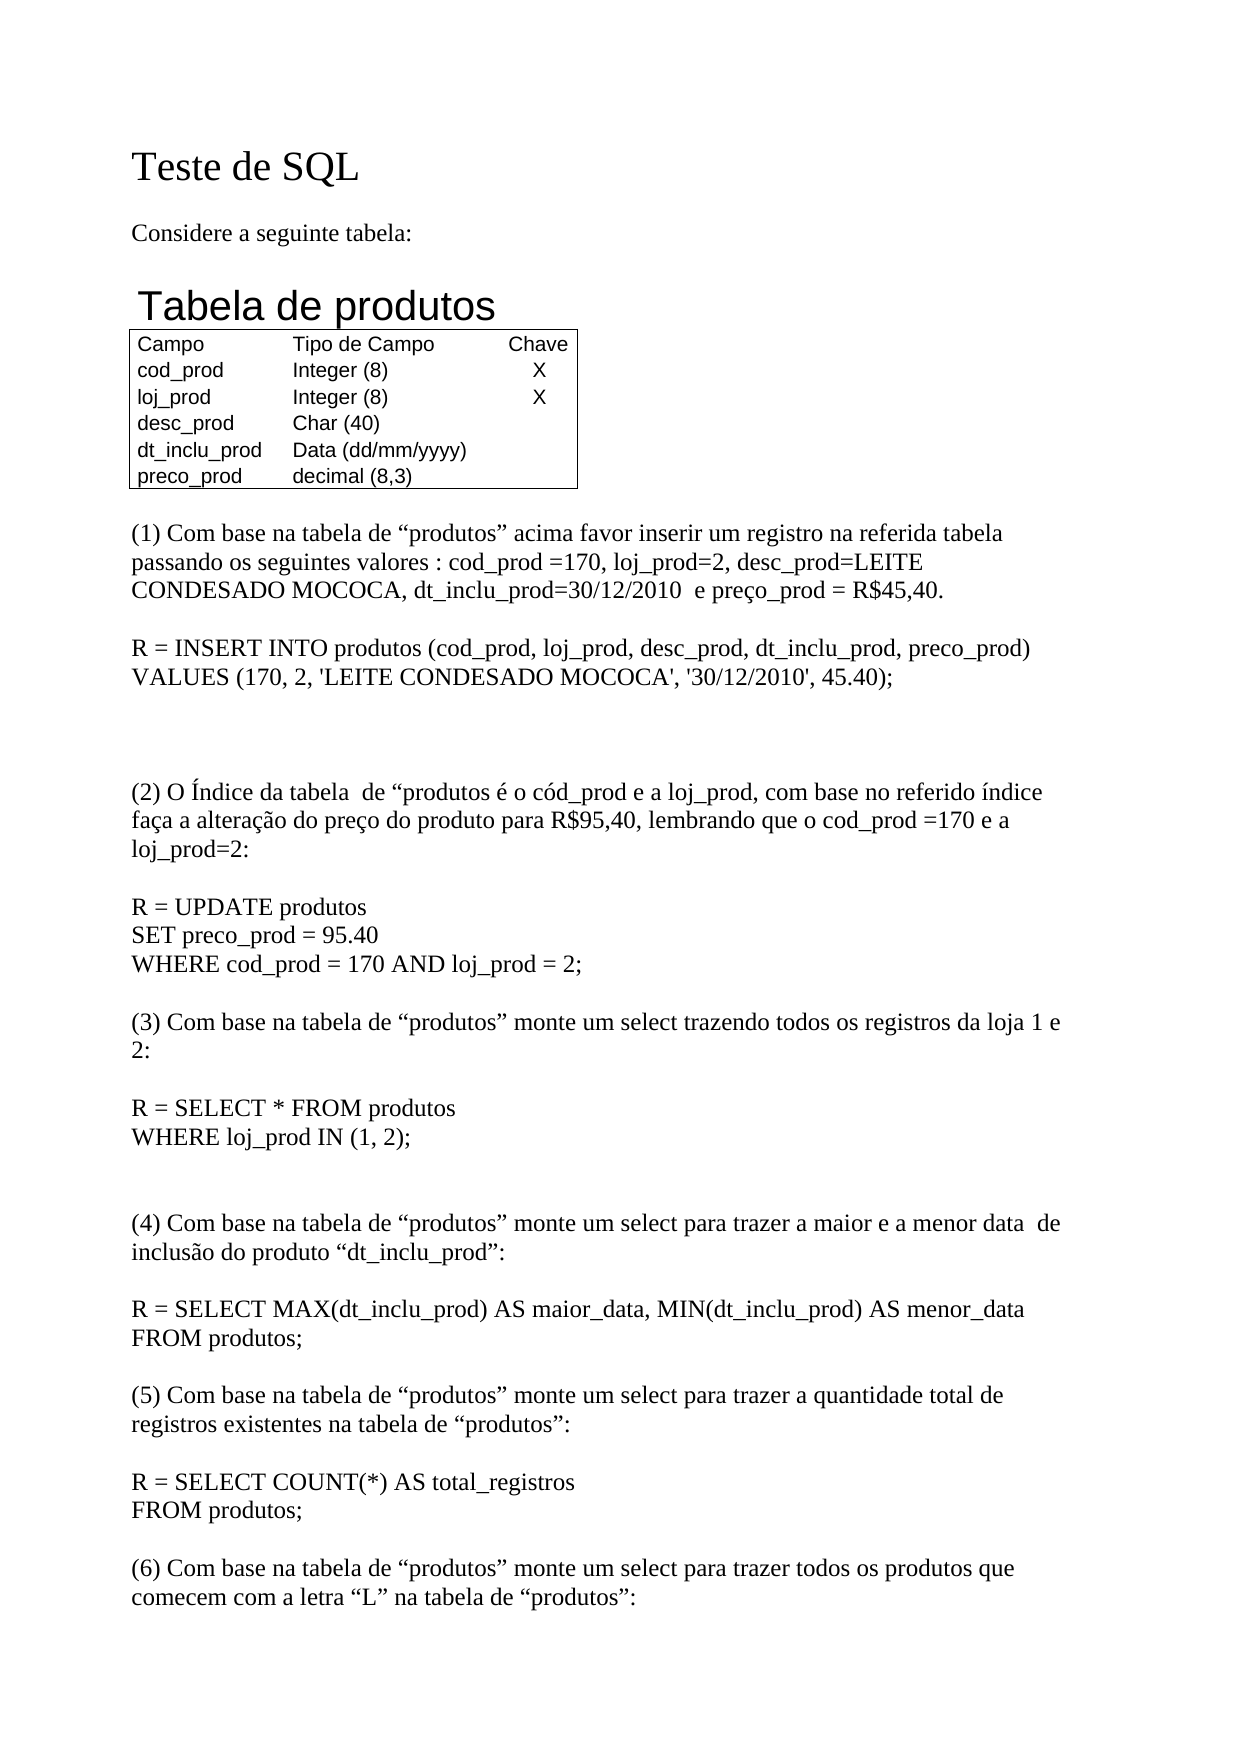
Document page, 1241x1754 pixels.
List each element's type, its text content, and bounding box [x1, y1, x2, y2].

table_cell Tipo de Campo [285, 330, 501, 355]
table_cell Chave [501, 330, 577, 355]
text Considere a seguinte tabela: [131, 218, 1063, 247]
text SET preco_prod = 95.40 [131, 921, 1063, 949]
table_cell cod_prod [130, 355, 285, 382]
text (3) Com base na tabela de “produtos” monte um select trazendo todos os registros da loja 1 e 2: [131, 1007, 1063, 1064]
table_cell X [501, 355, 577, 382]
text R = SELECT * FROM produtos [131, 1093, 1063, 1122]
text VALUES (170, 2, 'LEITE CONDESADO MOCOCA', '30/12/2010', 45.40); [131, 662, 1063, 691]
table_cell Integer (8) [285, 355, 501, 382]
text R = SELECT COUNT(*) AS total_registros [131, 1467, 1063, 1496]
text Teste de SQL [131, 142, 1063, 189]
text (1) Com base na tabela de “produtos” acima favor inserir um registro na referida tabela passando os seguintes valores : cod_prod =170, loj_prod=2, desc_prod=LEITE CONDESADO MOCOCA, dt_inclu_prod=30/12/2010 e preço_prod = R$45,40. [131, 518, 1063, 604]
text WHERE cod_prod = 170 AND loj_prod = 2; [131, 949, 1063, 978]
table_cell decimal (8,3) [285, 462, 501, 488]
text (2) O Índice da tabela de “produtos é o cód_prod e a loj_prod, com base no referido índice faça a alteração do preço do produto para R$95,40, lembrando que o cod_prod =170 e a loj_prod=2: [131, 777, 1063, 863]
table_cell Integer (8) [285, 382, 501, 408]
table_cell Data (dd/mm/yyyy) [285, 435, 501, 462]
table_header Tabela de produtos [130, 276, 578, 329]
table_cell loj_prod [130, 382, 285, 408]
table_cell X [501, 382, 577, 408]
text WHERE loj_prod IN (1, 2); [131, 1122, 1063, 1151]
table_cell [501, 462, 577, 488]
text FROM produtos; [131, 1496, 1063, 1524]
table_cell dt_inclu_prod [130, 435, 285, 462]
table_cell desc_prod [130, 409, 285, 435]
text (6) Com base na tabela de “produtos” monte um select para trazer todos os produtos que comecem com a letra “L” na tabela de “produtos”: [131, 1553, 1063, 1611]
text (4) Com base na tabela de “produtos” monte um select para trazer a maior e a menor data de inclusão do produto “dt_inclu_prod”: [131, 1208, 1063, 1266]
text FROM produtos; [131, 1323, 1063, 1352]
text R = SELECT MAX(dt_inclu_prod) AS maior_data, MIN(dt_inclu_prod) AS menor_data [131, 1294, 1063, 1323]
table_cell [501, 435, 577, 462]
table_cell preco_prod [130, 462, 285, 488]
text R = INSERT INTO produtos (cod_prod, loj_prod, desc_prod, dt_inclu_prod, preco_prod) [131, 633, 1063, 662]
table_cell Campo [130, 330, 285, 355]
text R = UPDATE produtos [131, 892, 1063, 921]
table_cell Char (40) [285, 409, 501, 435]
text (5) Com base na tabela de “produtos” monte um select para trazer a quantidade total de registros existentes na tabela de “produtos”: [131, 1381, 1063, 1438]
table_cell [501, 409, 577, 435]
